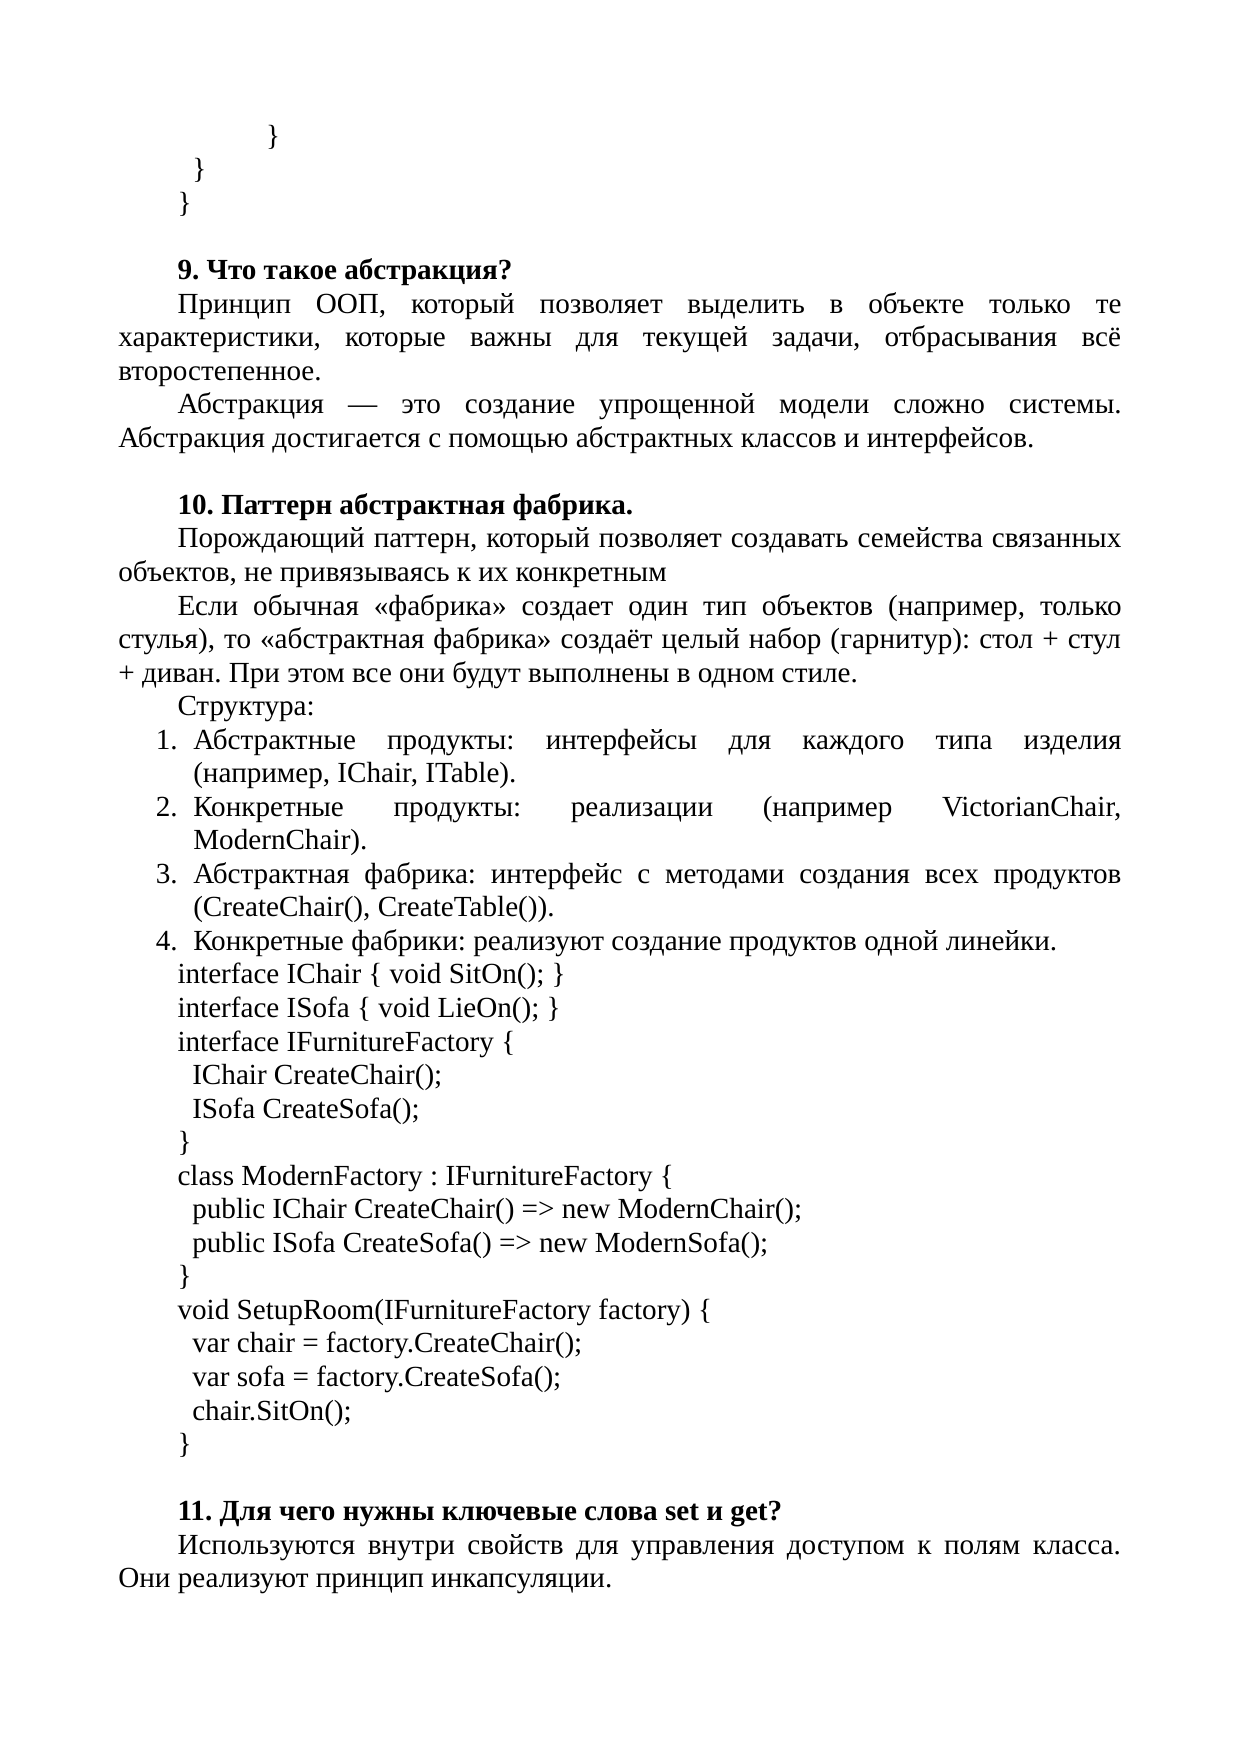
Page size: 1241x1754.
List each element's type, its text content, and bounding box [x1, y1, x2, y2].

text IChair CreateChair(); [118, 1057, 1122, 1091]
list Абстрактная фабрика: интерфейс с методами создания всех продуктов (CreateChair(), CreateTable()). [156, 856, 1122, 923]
text Принцип ООП, который позволяет выделить в объекте только те характеристики, которые важны для текущей задачи, отбрасывания всё второстепенное. [118, 286, 1122, 386]
text interface ISofa { void LieOn(); } [118, 990, 1122, 1024]
list Конкретные продукты: реализации (например VictorianChair, ModernChair). [156, 789, 1122, 856]
text } [118, 1258, 1122, 1292]
text } [118, 152, 1122, 185]
text } [118, 1124, 1122, 1158]
text } [118, 118, 1122, 152]
list Абстрактные продукты: интерфейсы для каждого типа изделия (например, IChair, ITable). [156, 722, 1122, 789]
text void SetupRoom(IFurnitureFactory factory) { [118, 1292, 1122, 1326]
text public IChair CreateChair() => new ModernChair(); [118, 1191, 1122, 1225]
text 11. Для чего нужны ключевые слова set и get? [118, 1493, 1122, 1527]
text 9. Что такое абстракция? [118, 252, 1122, 286]
text ISofa CreateSofa(); [118, 1091, 1122, 1124]
text chair.SitOn(); [118, 1393, 1122, 1426]
text var sofa = factory.CreateSofa(); [118, 1359, 1122, 1393]
text 10. Паттерн абстрактная фабрика. [118, 487, 1122, 521]
text } [118, 185, 1122, 219]
text var chair = factory.CreateChair(); [118, 1326, 1122, 1359]
text Используются внутри свойств для управления доступом к полям класса. Они реализуют принцип инкапсуляции. [118, 1527, 1122, 1594]
text interface IFurnitureFactory { [118, 1024, 1122, 1057]
text Порождающий паттерн, который позволяет создавать семейства связанных объектов, не привязываясь к их конкретным [118, 521, 1122, 588]
list Конкретные фабрики: реализуют создание продуктов одной линейки. [156, 923, 1122, 957]
text class ModernFactory : IFurnitureFactory { [118, 1158, 1122, 1191]
text Структура: [118, 688, 1122, 722]
text Абстракция — это создание упрощенной модели сложно системы. Абстракция достигается с помощью абстрактных классов и интерфейсов. [118, 386, 1122, 453]
text } [118, 1426, 1122, 1460]
text public ISofa CreateSofa() => new ModernSofa(); [118, 1225, 1122, 1258]
text interface IChair { void SitOn(); } [118, 957, 1122, 990]
text Если обычная «фабрика» создает один тип объектов (например, только стулья), то «абстрактная фабрика» создаёт целый набор (гарнитур): стол + стул + диван. При этом все они будут выполнены в одном стиле. [118, 588, 1122, 688]
